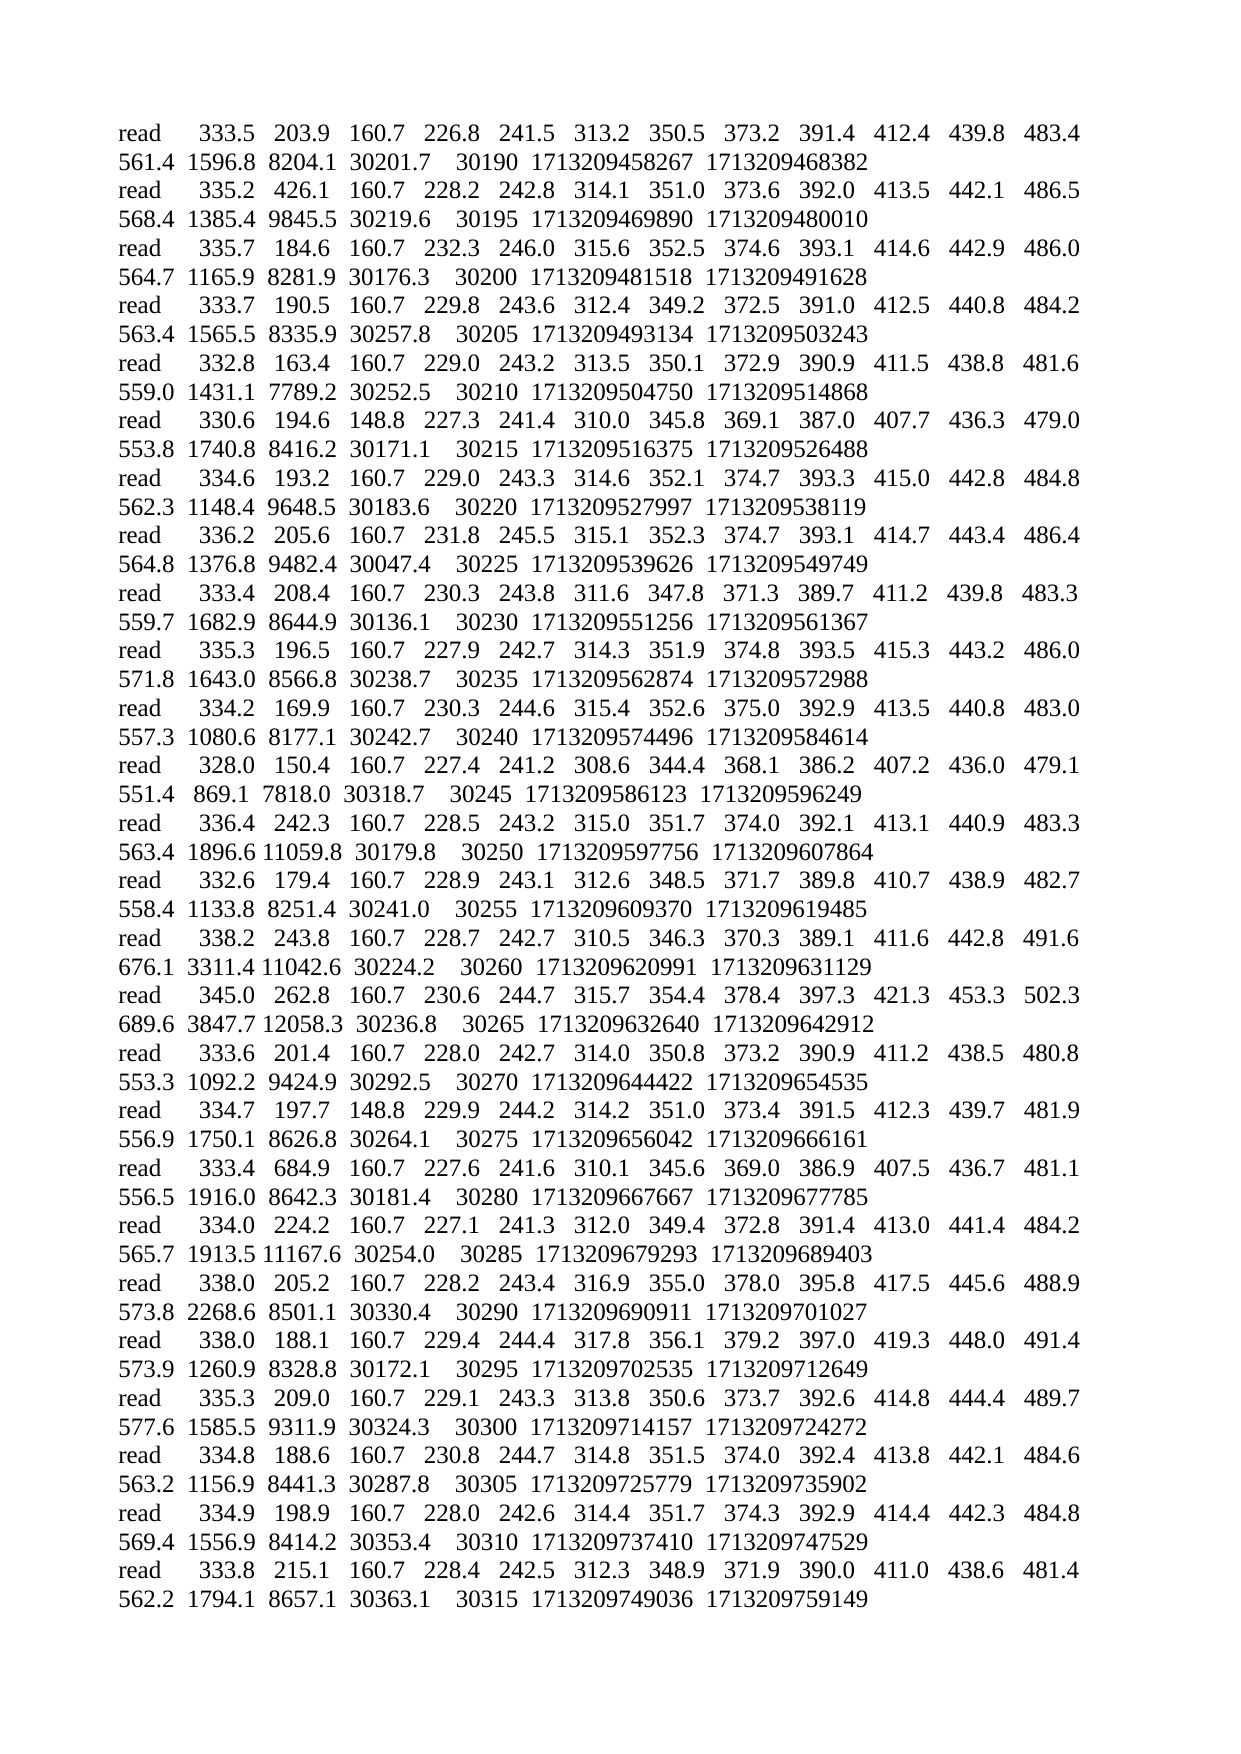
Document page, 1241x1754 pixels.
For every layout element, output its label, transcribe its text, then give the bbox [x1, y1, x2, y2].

text read 333.5 203.9 160.7 226.8 241.5 313.2 350.5 373.2 391.4 412.4 439.8 483.4 561.4 1596.8 8204.1 30201.7 30190 1713209458267 1713209468382 [118, 118, 1122, 176]
text read 332.6 179.4 160.7 228.9 243.1 312.6 348.5 371.7 389.8 410.7 438.9 482.7 558.4 1133.8 8251.4 30241.0 30255 1713209609370 1713209619485 [118, 866, 1122, 923]
text read 333.6 201.4 160.7 228.0 242.7 314.0 350.8 373.2 390.9 411.2 438.5 480.8 553.3 1092.2 9424.9 30292.5 30270 1713209644422 1713209654535 [118, 1038, 1122, 1096]
text read 335.3 209.0 160.7 229.1 243.3 313.8 350.6 373.7 392.6 414.8 444.4 489.7 577.6 1585.5 9311.9 30324.3 30300 1713209714157 1713209724272 [118, 1383, 1122, 1441]
text read 328.0 150.4 160.7 227.4 241.2 308.6 344.4 368.1 386.2 407.2 436.0 479.1 551.4 869.1 7818.0 30318.7 30245 1713209586123 1713209596249 [118, 751, 1122, 808]
text read 333.8 215.1 160.7 228.4 242.5 312.3 348.9 371.9 390.0 411.0 438.6 481.4 562.2 1794.1 8657.1 30363.1 30315 1713209749036 1713209759149 [118, 1556, 1122, 1613]
text read 335.3 196.5 160.7 227.9 242.7 314.3 351.9 374.8 393.5 415.3 443.2 486.0 571.8 1643.0 8566.8 30238.7 30235 1713209562874 1713209572988 [118, 636, 1122, 693]
text read 330.6 194.6 148.8 227.3 241.4 310.0 345.8 369.1 387.0 407.7 436.3 479.0 553.8 1740.8 8416.2 30171.1 30215 1713209516375 1713209526488 [118, 406, 1122, 463]
text read 333.4 208.4 160.7 230.3 243.8 311.6 347.8 371.3 389.7 411.2 439.8 483.3 559.7 1682.9 8644.9 30136.1 30230 1713209551256 1713209561367 [118, 578, 1122, 636]
text read 338.2 243.8 160.7 228.7 242.7 310.5 346.3 370.3 389.1 411.6 442.8 491.6 676.1 3311.4 11042.6 30224.2 30260 1713209620991 1713209631129 [118, 923, 1122, 981]
text read 335.2 426.1 160.7 228.2 242.8 314.1 351.0 373.6 392.0 413.5 442.1 486.5 568.4 1385.4 9845.5 30219.6 30195 1713209469890 1713209480010 [118, 176, 1122, 233]
text read 332.8 163.4 160.7 229.0 243.2 313.5 350.1 372.9 390.9 411.5 438.8 481.6 559.0 1431.1 7789.2 30252.5 30210 1713209504750 1713209514868 [118, 348, 1122, 406]
text read 338.0 188.1 160.7 229.4 244.4 317.8 356.1 379.2 397.0 419.3 448.0 491.4 573.9 1260.9 8328.8 30172.1 30295 1713209702535 1713209712649 [118, 1326, 1122, 1383]
text read 333.4 684.9 160.7 227.6 241.6 310.1 345.6 369.0 386.9 407.5 436.7 481.1 556.5 1916.0 8642.3 30181.4 30280 1713209667667 1713209677785 [118, 1153, 1122, 1211]
text read 334.0 224.2 160.7 227.1 241.3 312.0 349.4 372.8 391.4 413.0 441.4 484.2 565.7 1913.5 11167.6 30254.0 30285 1713209679293 1713209689403 [118, 1211, 1122, 1268]
text read 336.4 242.3 160.7 228.5 243.2 315.0 351.7 374.0 392.1 413.1 440.9 483.3 563.4 1896.6 11059.8 30179.8 30250 1713209597756 1713209607864 [118, 808, 1122, 866]
text read 345.0 262.8 160.7 230.6 244.7 315.7 354.4 378.4 397.3 421.3 453.3 502.3 689.6 3847.7 12058.3 30236.8 30265 1713209632640 1713209642912 [118, 981, 1122, 1038]
text read 334.8 188.6 160.7 230.8 244.7 314.8 351.5 374.0 392.4 413.8 442.1 484.6 563.2 1156.9 8441.3 30287.8 30305 1713209725779 1713209735902 [118, 1441, 1122, 1498]
text read 338.0 205.2 160.7 228.2 243.4 316.9 355.0 378.0 395.8 417.5 445.6 488.9 573.8 2268.6 8501.1 30330.4 30290 1713209690911 1713209701027 [118, 1268, 1122, 1326]
text read 334.9 198.9 160.7 228.0 242.6 314.4 351.7 374.3 392.9 414.4 442.3 484.8 569.4 1556.9 8414.2 30353.4 30310 1713209737410 1713209747529 [118, 1498, 1122, 1556]
text read 336.2 205.6 160.7 231.8 245.5 315.1 352.3 374.7 393.1 414.7 443.4 486.4 564.8 1376.8 9482.4 30047.4 30225 1713209539626 1713209549749 [118, 521, 1122, 578]
text read 334.2 169.9 160.7 230.3 244.6 315.4 352.6 375.0 392.9 413.5 440.8 483.0 557.3 1080.6 8177.1 30242.7 30240 1713209574496 1713209584614 [118, 693, 1122, 751]
text read 333.7 190.5 160.7 229.8 243.6 312.4 349.2 372.5 391.0 412.5 440.8 484.2 563.4 1565.5 8335.9 30257.8 30205 1713209493134 1713209503243 [118, 291, 1122, 348]
text read 334.6 193.2 160.7 229.0 243.3 314.6 352.1 374.7 393.3 415.0 442.8 484.8 562.3 1148.4 9648.5 30183.6 30220 1713209527997 1713209538119 [118, 463, 1122, 521]
text read 334.7 197.7 148.8 229.9 244.2 314.2 351.0 373.4 391.5 412.3 439.7 481.9 556.9 1750.1 8626.8 30264.1 30275 1713209656042 1713209666161 [118, 1096, 1122, 1153]
text read 335.7 184.6 160.7 232.3 246.0 315.6 352.5 374.6 393.1 414.6 442.9 486.0 564.7 1165.9 8281.9 30176.3 30200 1713209481518 1713209491628 [118, 233, 1122, 291]
